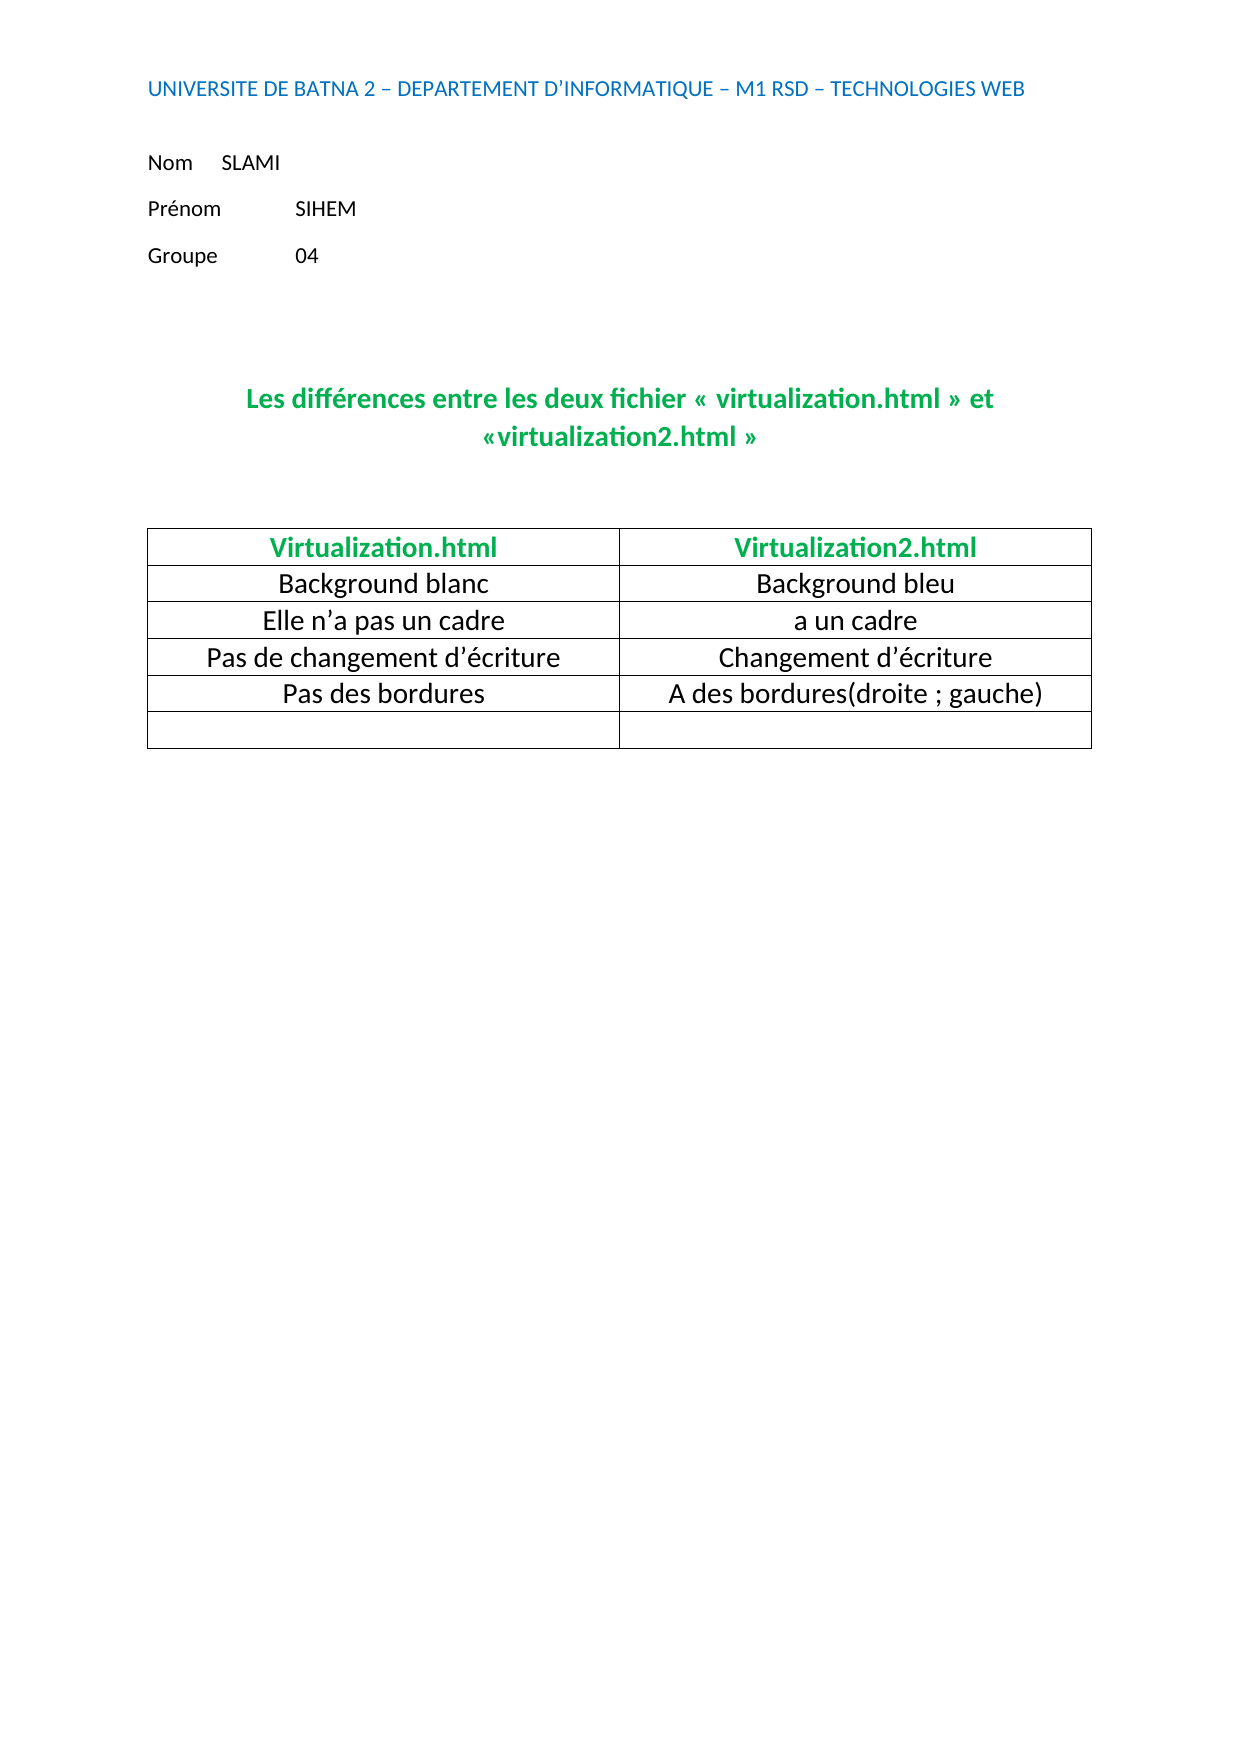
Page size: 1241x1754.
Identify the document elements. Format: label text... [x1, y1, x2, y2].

table_cell Changement d’écriture [620, 639, 1091, 674]
table_cell Elle n’a pas un cadre [148, 602, 619, 638]
table_cell [620, 712, 1091, 748]
text Prénom SIHEM [148, 194, 1093, 222]
text Nom SLAMI [148, 148, 1093, 176]
table_cell Pas de changement d’écriture [148, 639, 619, 674]
table_cell A des bordures(droite ; gauche) [620, 676, 1091, 711]
table_cell a un cadre [620, 602, 1091, 638]
table_cell Background blanc [148, 566, 619, 601]
table_cell Pas des bordures [148, 676, 619, 711]
text Groupe 04 [148, 241, 1093, 269]
table_header Virtualization.html [148, 529, 619, 564]
table_cell Background bleu [620, 566, 1091, 601]
text Les différences entre les deux fichier « virtualization.html » et «virtualization2.html » [148, 380, 1093, 454]
table_cell [148, 712, 619, 748]
table_header Virtualization2.html [620, 529, 1091, 564]
